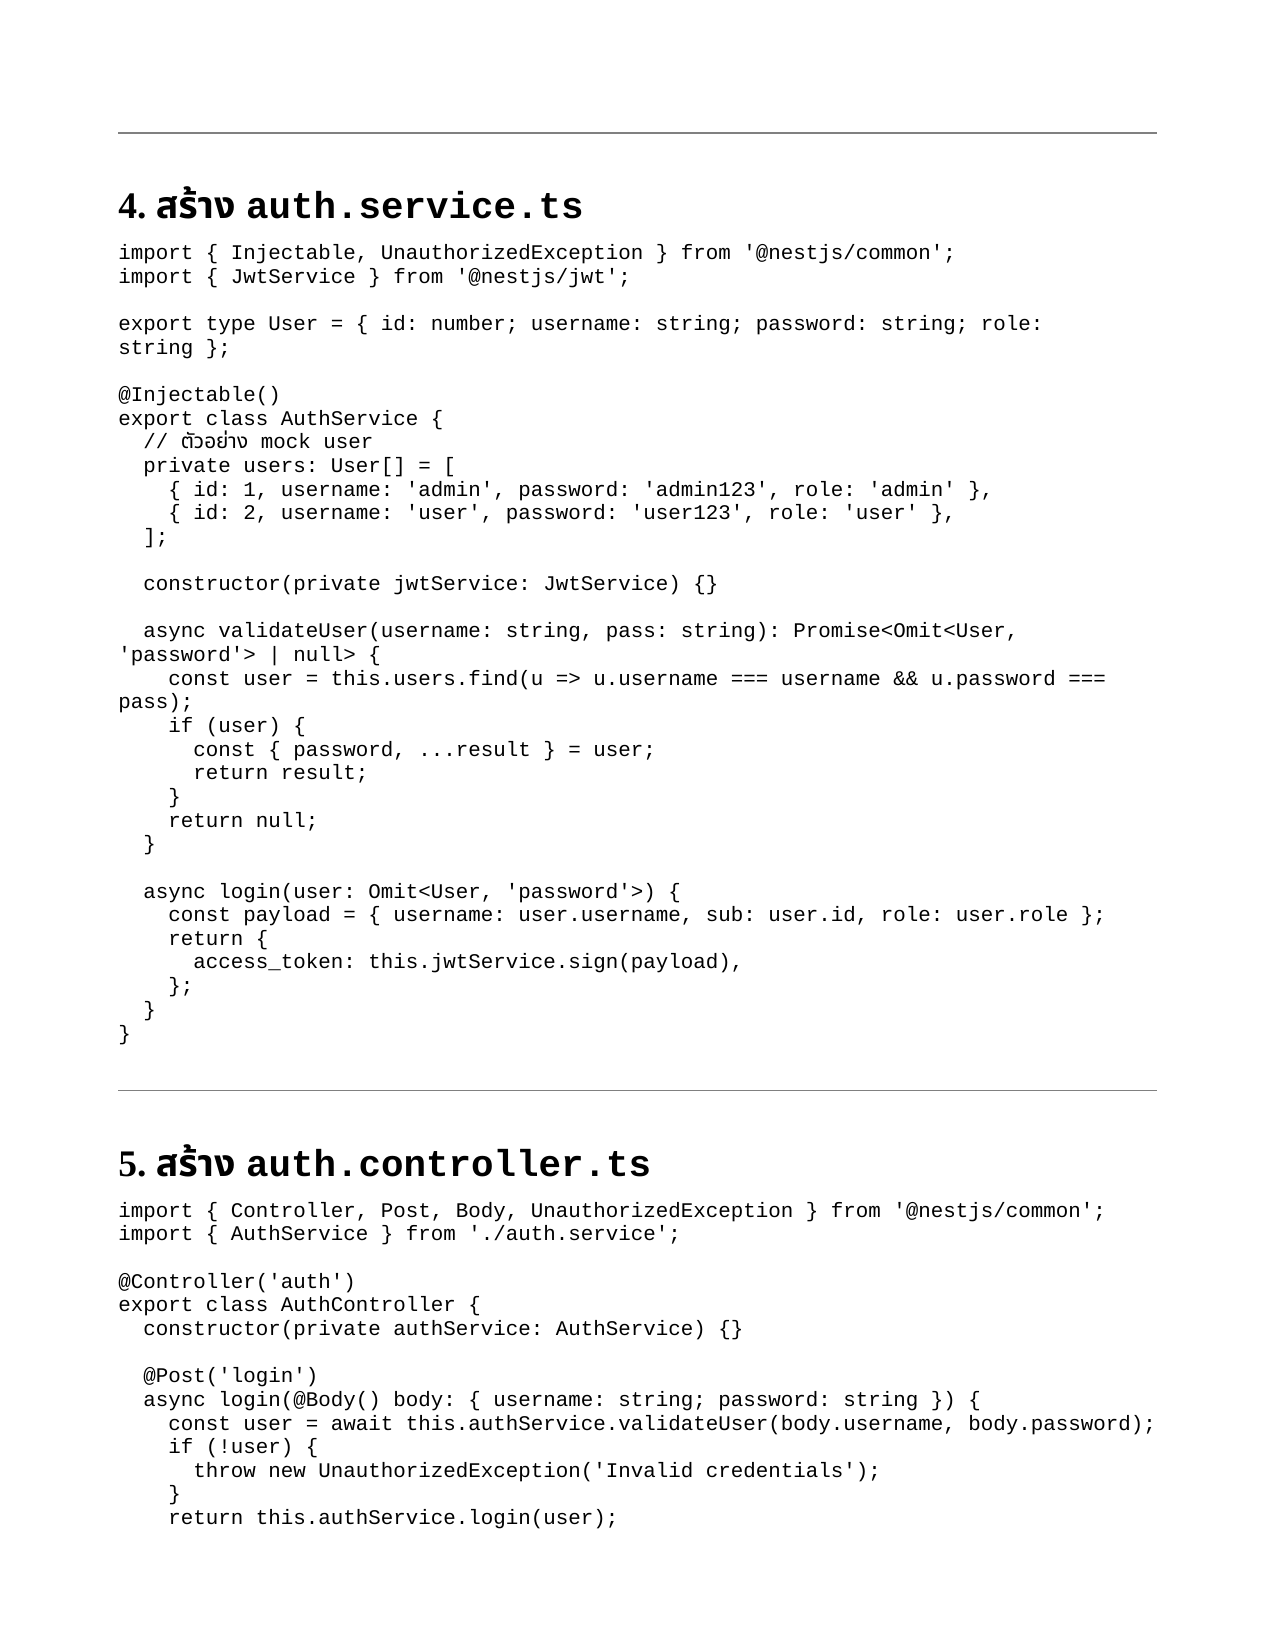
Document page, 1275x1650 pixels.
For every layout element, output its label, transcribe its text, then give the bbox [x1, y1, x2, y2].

text // ตัวอย่าง mock user [118, 431, 1157, 455]
text { id: 2, username: 'user', password: 'user123', role: 'user' }, [118, 502, 1157, 526]
text } [118, 999, 1157, 1022]
text return this.authService.login(user); [118, 1507, 1157, 1531]
text if (!user) { [118, 1436, 1157, 1460]
text const payload = { username: user.username, sub: user.id, role: user.role }; [118, 904, 1157, 928]
text if (user) { [118, 715, 1157, 739]
subtitle 4. สร้าง auth.service.ts [118, 183, 1157, 230]
text constructor(private jwtService: JwtService) {} [118, 573, 1157, 597]
text } [118, 1483, 1157, 1507]
text @Injectable() [118, 384, 1157, 408]
text throw new UnauthorizedException('Invalid credentials'); [118, 1460, 1157, 1483]
text export type User = { id: number; username: string; password: string; role: string }; [118, 313, 1157, 360]
text async login(@Body() body: { username: string; password: string }) { [118, 1389, 1157, 1412]
text ]; [118, 526, 1157, 549]
text import { Injectable, UnauthorizedException } from '@nestjs/common'; [118, 242, 1157, 266]
text private users: User[] = [ [118, 455, 1157, 479]
text import { AuthService } from './auth.service'; [118, 1223, 1157, 1247]
text { id: 1, username: 'admin', password: 'admin123', role: 'admin' }, [118, 479, 1157, 502]
text @Post('login') [118, 1365, 1157, 1389]
text const user = this.users.find(u => u.username === username && u.password === pass); [118, 668, 1157, 715]
text } [118, 1022, 1157, 1046]
text export class AuthService { [118, 408, 1157, 431]
text @Controller('auth') [118, 1271, 1157, 1294]
text return result; [118, 762, 1157, 786]
subtitle 5. สร้าง auth.controller.ts [118, 1141, 1157, 1187]
text export class AuthController { [118, 1294, 1157, 1318]
text import { Controller, Post, Body, UnauthorizedException } from '@nestjs/common'; [118, 1200, 1157, 1223]
text return null; [118, 810, 1157, 833]
text constructor(private authService: AuthService) {} [118, 1318, 1157, 1342]
text async validateUser(username: string, pass: string): Promise<Omit<User, 'password'> | null> { [118, 621, 1157, 668]
text async login(user: Omit<User, 'password'>) { [118, 881, 1157, 904]
text return { [118, 928, 1157, 952]
text } [118, 833, 1157, 857]
text } [118, 786, 1157, 810]
text access_token: this.jwtService.sign(payload), [118, 952, 1157, 975]
text const { password, ...result } = user; [118, 739, 1157, 762]
text }; [118, 975, 1157, 999]
text const user = await this.authService.validateUser(body.username, body.password); [118, 1412, 1157, 1436]
text import { JwtService } from '@nestjs/jwt'; [118, 266, 1157, 289]
